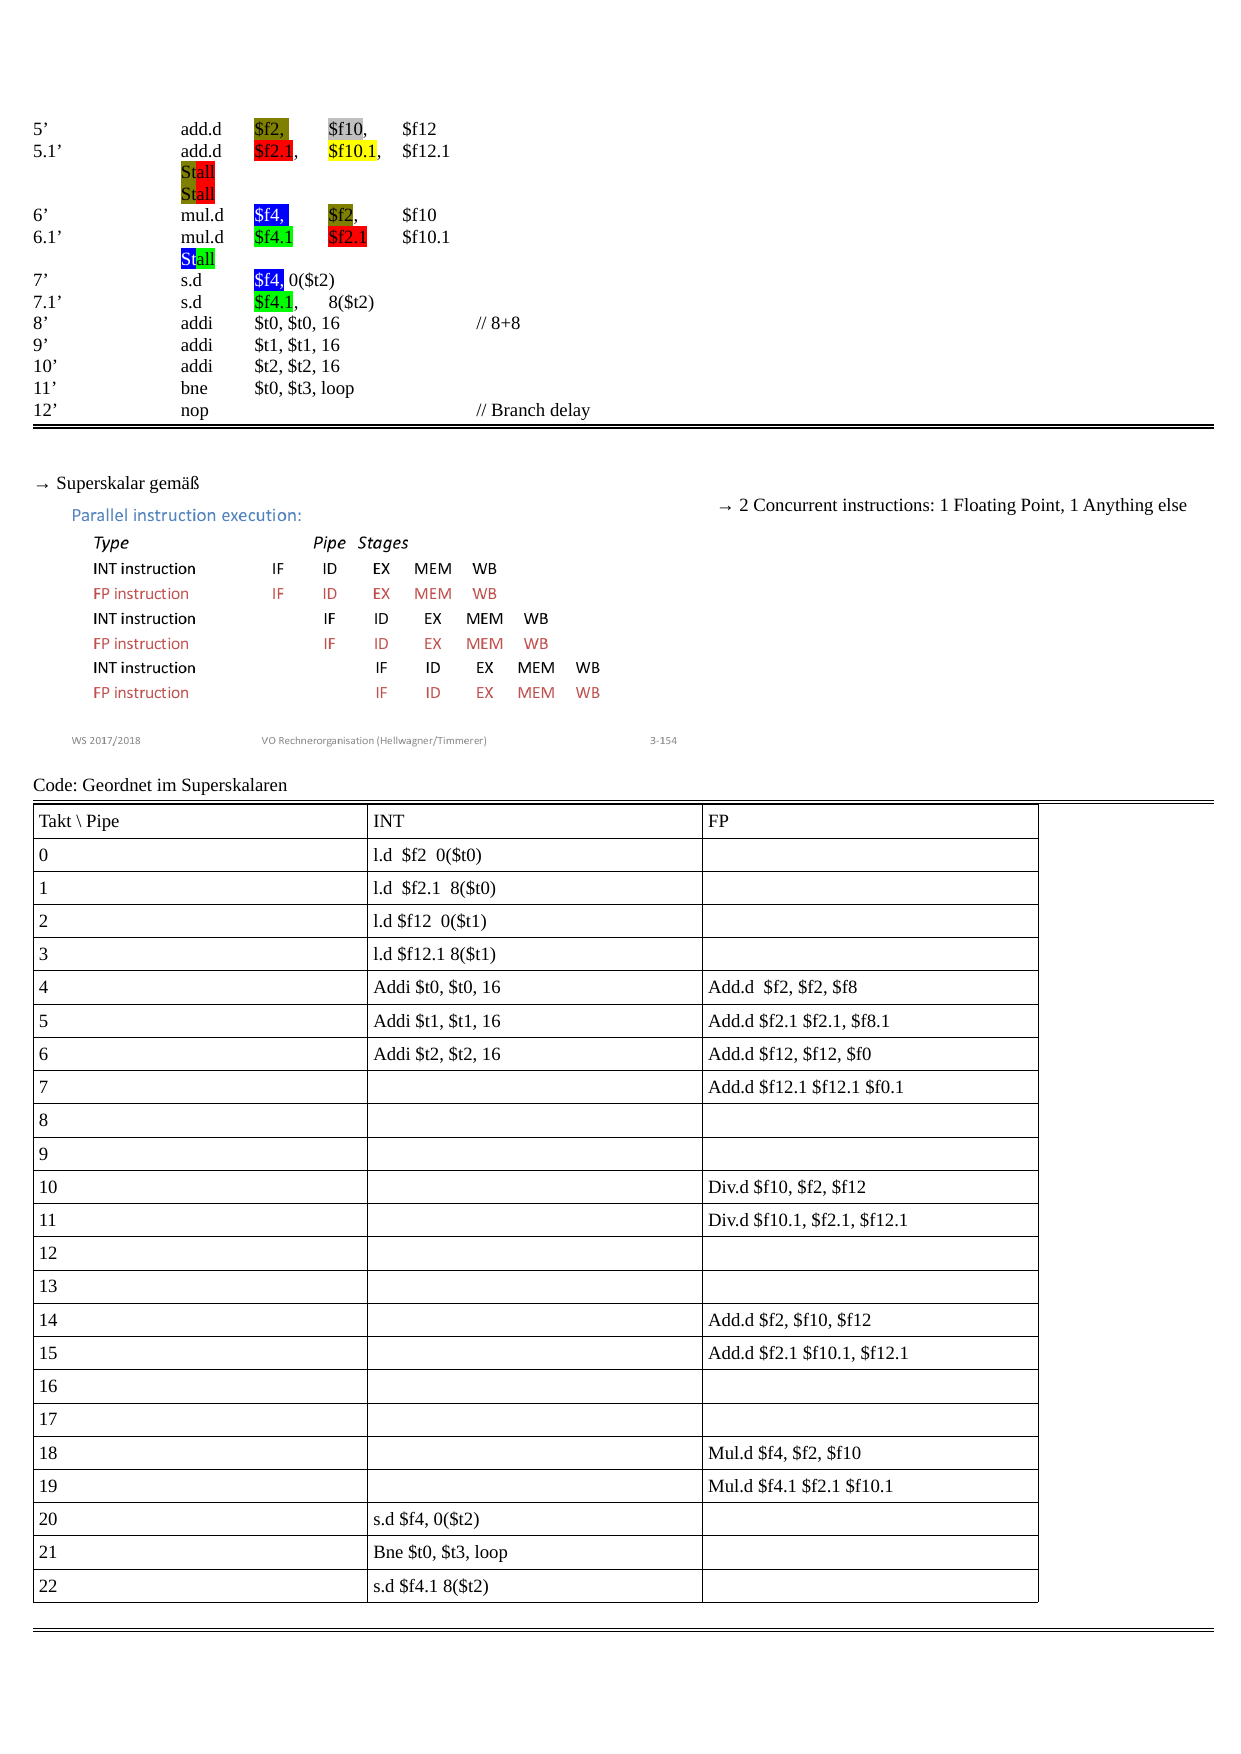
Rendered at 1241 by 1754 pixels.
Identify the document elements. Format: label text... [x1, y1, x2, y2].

table_cell [703, 938, 1038, 970]
table_cell Mul.d $f4.1 $f2.1 $f10.1 [703, 1470, 1038, 1502]
table_cell 6 [34, 1038, 367, 1070]
table_cell Div.d $f10, $f2, $f12 [703, 1171, 1038, 1203]
table_cell [703, 1404, 1038, 1436]
table_cell [703, 1503, 1038, 1535]
table_cell Addi $t2, $t2, 16 [368, 1038, 702, 1070]
table_cell Add.d $f12.1 $f12.1 $f0.1 [703, 1071, 1038, 1103]
table_cell 17 [34, 1404, 367, 1436]
table_cell 21 [34, 1536, 367, 1568]
table_cell 2 [34, 905, 367, 937]
picture [32, 505, 716, 762]
table_cell 19 [34, 1470, 367, 1502]
table_cell Add.d $f2, $f10, $f12 [703, 1304, 1038, 1336]
text Stall [33, 247, 1214, 269]
table_cell [368, 1437, 702, 1469]
table_cell 14 [34, 1304, 367, 1336]
table_cell [368, 1271, 702, 1303]
text 7’ s.d $f4, 0($t2) [33, 269, 1214, 291]
table_cell Addi $t1, $t1, 16 [368, 1005, 702, 1037]
table_cell Bne $t0, $t3, loop [368, 1536, 702, 1568]
text Code: Geordnet im Superskalaren [33, 774, 1214, 800]
table_cell s.d $f4, 0($t2) [368, 1503, 702, 1535]
table_cell 8 [34, 1104, 367, 1137]
text 6.1’ mul.d $f4.1 $f2.1 $f10.1 [33, 226, 1214, 247]
table_cell 11 [34, 1204, 367, 1236]
table_cell [368, 1071, 702, 1103]
text Stall [33, 161, 1214, 183]
table_cell [368, 1404, 702, 1436]
table_cell [368, 1171, 702, 1203]
table_cell Mul.d $f4, $f2, $f10 [703, 1437, 1038, 1469]
table_cell l.d $f12 0($t1) [368, 905, 702, 937]
text 12’ nop // Branch delay [33, 398, 1214, 424]
table_cell 9 [34, 1138, 367, 1170]
table_cell [703, 1138, 1038, 1170]
table_cell s.d $f4.1 8($t2) [368, 1570, 702, 1602]
table_header INT [368, 805, 702, 837]
text Stall [33, 183, 1214, 204]
table_cell [703, 1104, 1038, 1137]
table_cell 5 [34, 1005, 367, 1037]
text → Superskalar gemäß [33, 472, 1214, 493]
text → 2 Concurrent instructions: 1 Floating Point, 1 Anything else [33, 493, 1214, 515]
table_cell Add.d $f2.1 $f2.1, $f8.1 [703, 1005, 1038, 1037]
text 5’ add.d $f2, $f10, $f12 [33, 118, 1214, 140]
table_cell [703, 839, 1038, 871]
table_cell [703, 872, 1038, 904]
table_cell l.d $f2.1 8($t0) [368, 872, 702, 904]
table_cell 22 [34, 1570, 367, 1602]
text 10’ addi $t2, $t2, 16 [33, 355, 1214, 377]
table_cell [703, 1237, 1038, 1269]
text 9’ addi $t1, $t1, 16 [33, 334, 1214, 355]
table_cell Addi $t0, $t0, 16 [368, 971, 702, 1004]
table_cell [703, 1570, 1038, 1602]
table_cell 20 [34, 1503, 367, 1535]
table_cell [703, 905, 1038, 937]
table_cell 4 [34, 971, 367, 1004]
table_cell 7 [34, 1071, 367, 1103]
table_cell 0 [34, 839, 367, 871]
table_cell Div.d $f10.1, $f2.1, $f12.1 [703, 1204, 1038, 1236]
table_cell 13 [34, 1271, 367, 1303]
table_cell 12 [34, 1237, 367, 1269]
table_cell l.d $f12.1 8($t1) [368, 938, 702, 970]
table_cell 18 [34, 1437, 367, 1469]
table_cell [368, 1138, 702, 1170]
table_cell Add.d $f2, $f2, $f8 [703, 971, 1038, 1004]
table_cell [368, 1237, 702, 1269]
text 7.1’ s.d $f4.1, 8($t2) [33, 291, 1214, 312]
table_cell Add.d $f2.1 $f10.1, $f12.1 [703, 1337, 1038, 1369]
table_header FP [703, 805, 1038, 837]
table_cell l.d $f2 0($t0) [368, 839, 702, 871]
table_cell [368, 1204, 702, 1236]
text 6’ mul.d $f4, $f2, $f10 [33, 204, 1214, 226]
table_cell Add.d $f12, $f12, $f0 [703, 1038, 1038, 1070]
table_cell 10 [34, 1171, 367, 1203]
table_cell [368, 1304, 702, 1336]
text 5.1’ add.d $f2.1, $f10.1, $f12.1 [33, 140, 1214, 161]
table_cell 1 [34, 872, 367, 904]
table_header Takt \ Pipe [34, 805, 367, 837]
table_cell [368, 1370, 702, 1402]
table_cell [368, 1470, 702, 1502]
table_cell 15 [34, 1337, 367, 1369]
table_cell [703, 1370, 1038, 1402]
table_cell [368, 1337, 702, 1369]
table_cell [703, 1536, 1038, 1568]
table_cell [368, 1104, 702, 1137]
table_cell 3 [34, 938, 367, 970]
text 8’ addi $t0, $t0, 16 // 8+8 [33, 312, 1214, 334]
text 11’ bne $t0, $t3, loop [33, 377, 1214, 398]
table_cell [703, 1271, 1038, 1303]
table_cell 16 [34, 1370, 367, 1402]
